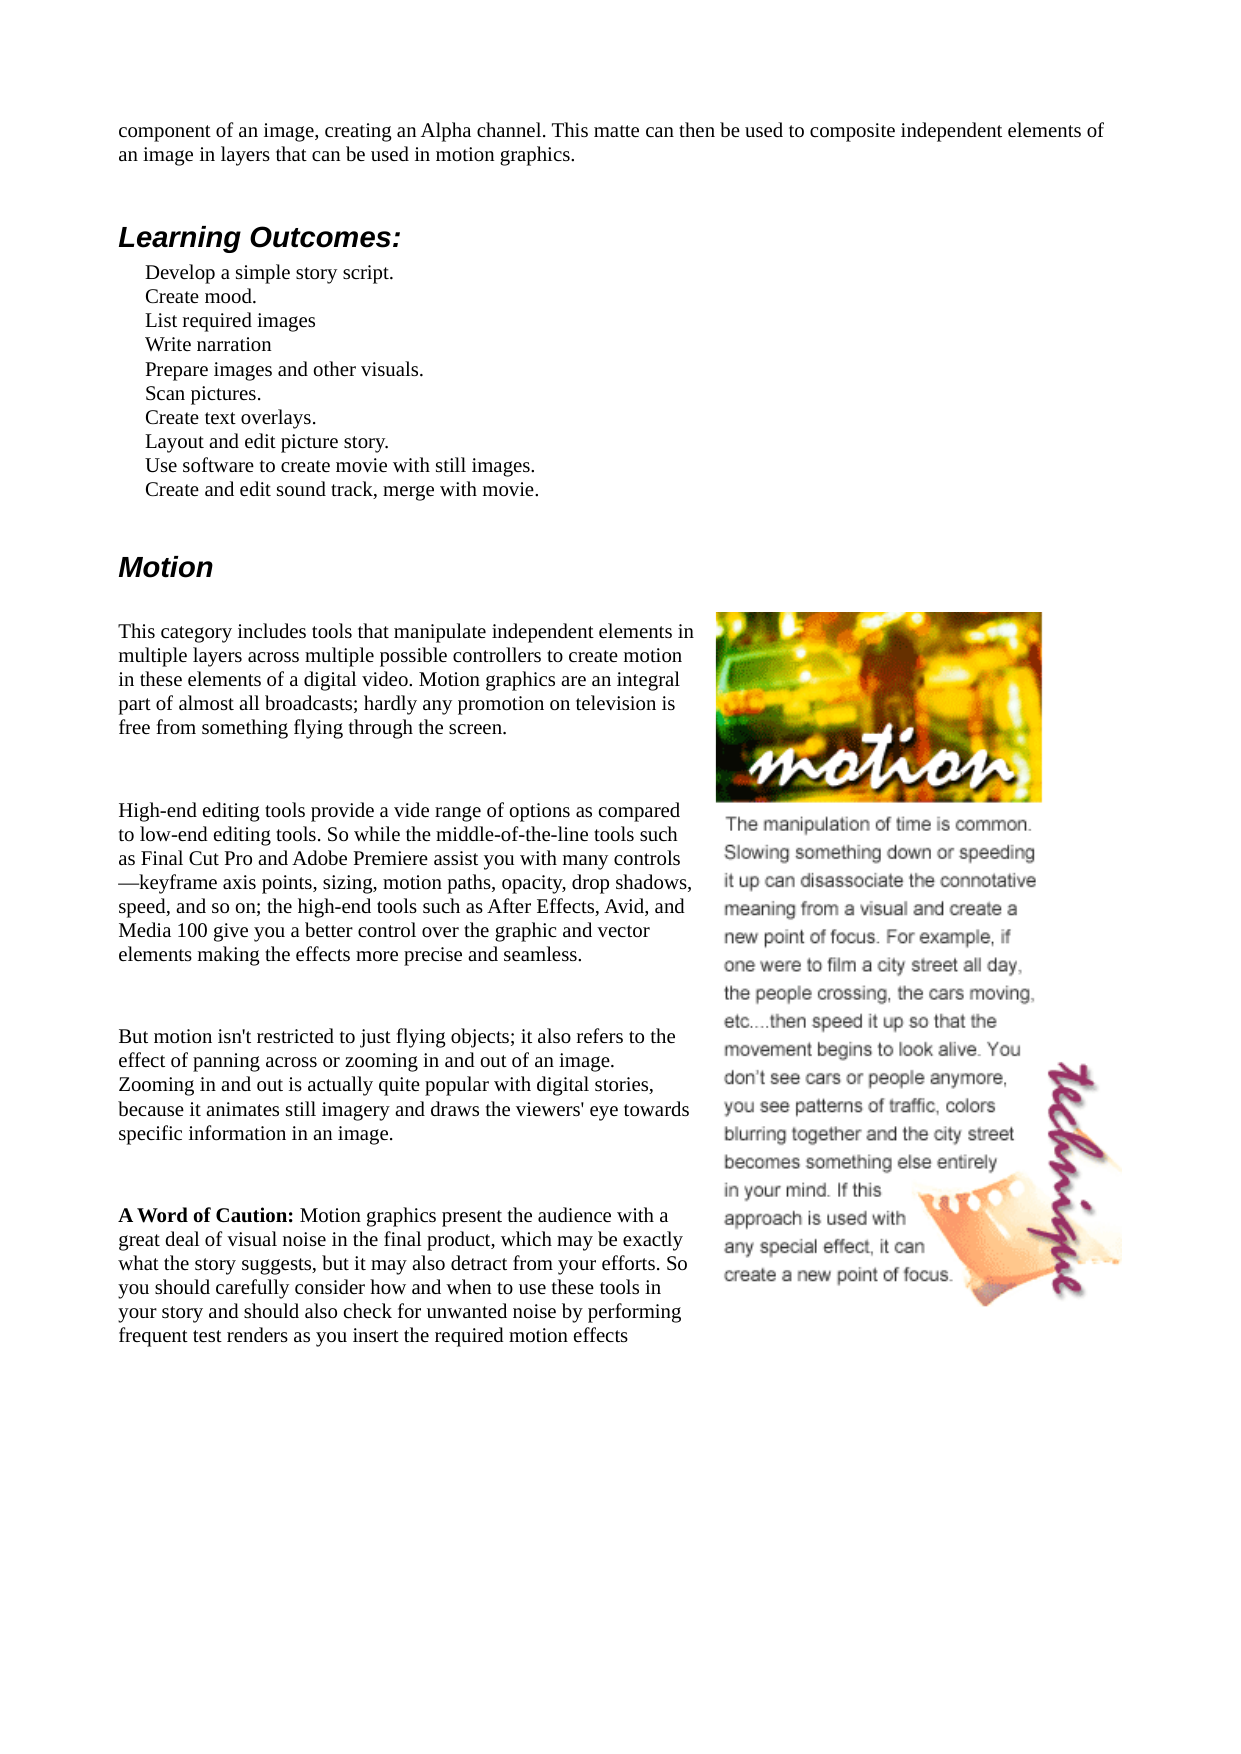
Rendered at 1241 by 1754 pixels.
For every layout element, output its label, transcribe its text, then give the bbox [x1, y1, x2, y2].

subtitle Motion [118, 550, 1122, 583]
text  Create text overlays. [118, 404, 1122, 429]
text This category includes tools that manipulate independent elements in multiple layers across multiple possible controllers to create motion in these elements of a digital video. Motion graphics are an integral part of almost all broadcasts; hardly any promotion on television is free from something flying through the screen. [118, 619, 715, 739]
text But motion isn't restricted to just flying objects; it also refers to the effect of panning across or zooming in and out of an image. Zooming in and out is actually quite popular with digital stories, because it animates still imagery and draws the viewers' eye towards specific information in an image. [118, 1024, 715, 1144]
text  Create and edit sound track, merge with movie. [118, 477, 1122, 525]
text  Use software to create movie with still images. [118, 453, 1122, 477]
text  Prepare images and other visuals. [118, 356, 1122, 381]
subtitle Learning Outcomes: [118, 220, 1122, 254]
text  List required images [118, 308, 1122, 332]
text  Develop a simple story script. [118, 260, 1122, 284]
picture [715, 612, 1122, 1308]
text  Create mood. [118, 284, 1122, 308]
text  Scan pictures. [118, 381, 1122, 404]
text  Layout and edit picture story. [118, 429, 1122, 453]
text  Write narration [118, 332, 1122, 356]
text A Word of Caution: Motion graphics present the audience with a great deal of visual noise in the final product, which may be exactly what the story suggests, but it may also detract from your efforts. So you should carefully consider how and when to use these tools in your story and should also check for unwanted noise by performing frequent test renders as you insert the required motion effects [118, 1203, 1122, 1347]
text component of an image, creating an Alpha channel. This matte can then be used to composite independent elements of an image in layers that can be used in motion graphics. [118, 118, 1122, 166]
text High-end editing tools provide a vide range of options as compared to low-end editing tools. So while the middle-of-the-line tools such as Final Cut Pro and Adobe Premiere assist you with many controls—keyframe axis points, sizing, motion paths, opacity, drop shadows, speed, and so on; the high-end tools such as After Effects, Avid, and Media 100 give you a better control over the graphic and vector elements making the effects more precise and seamless. [118, 797, 715, 966]
